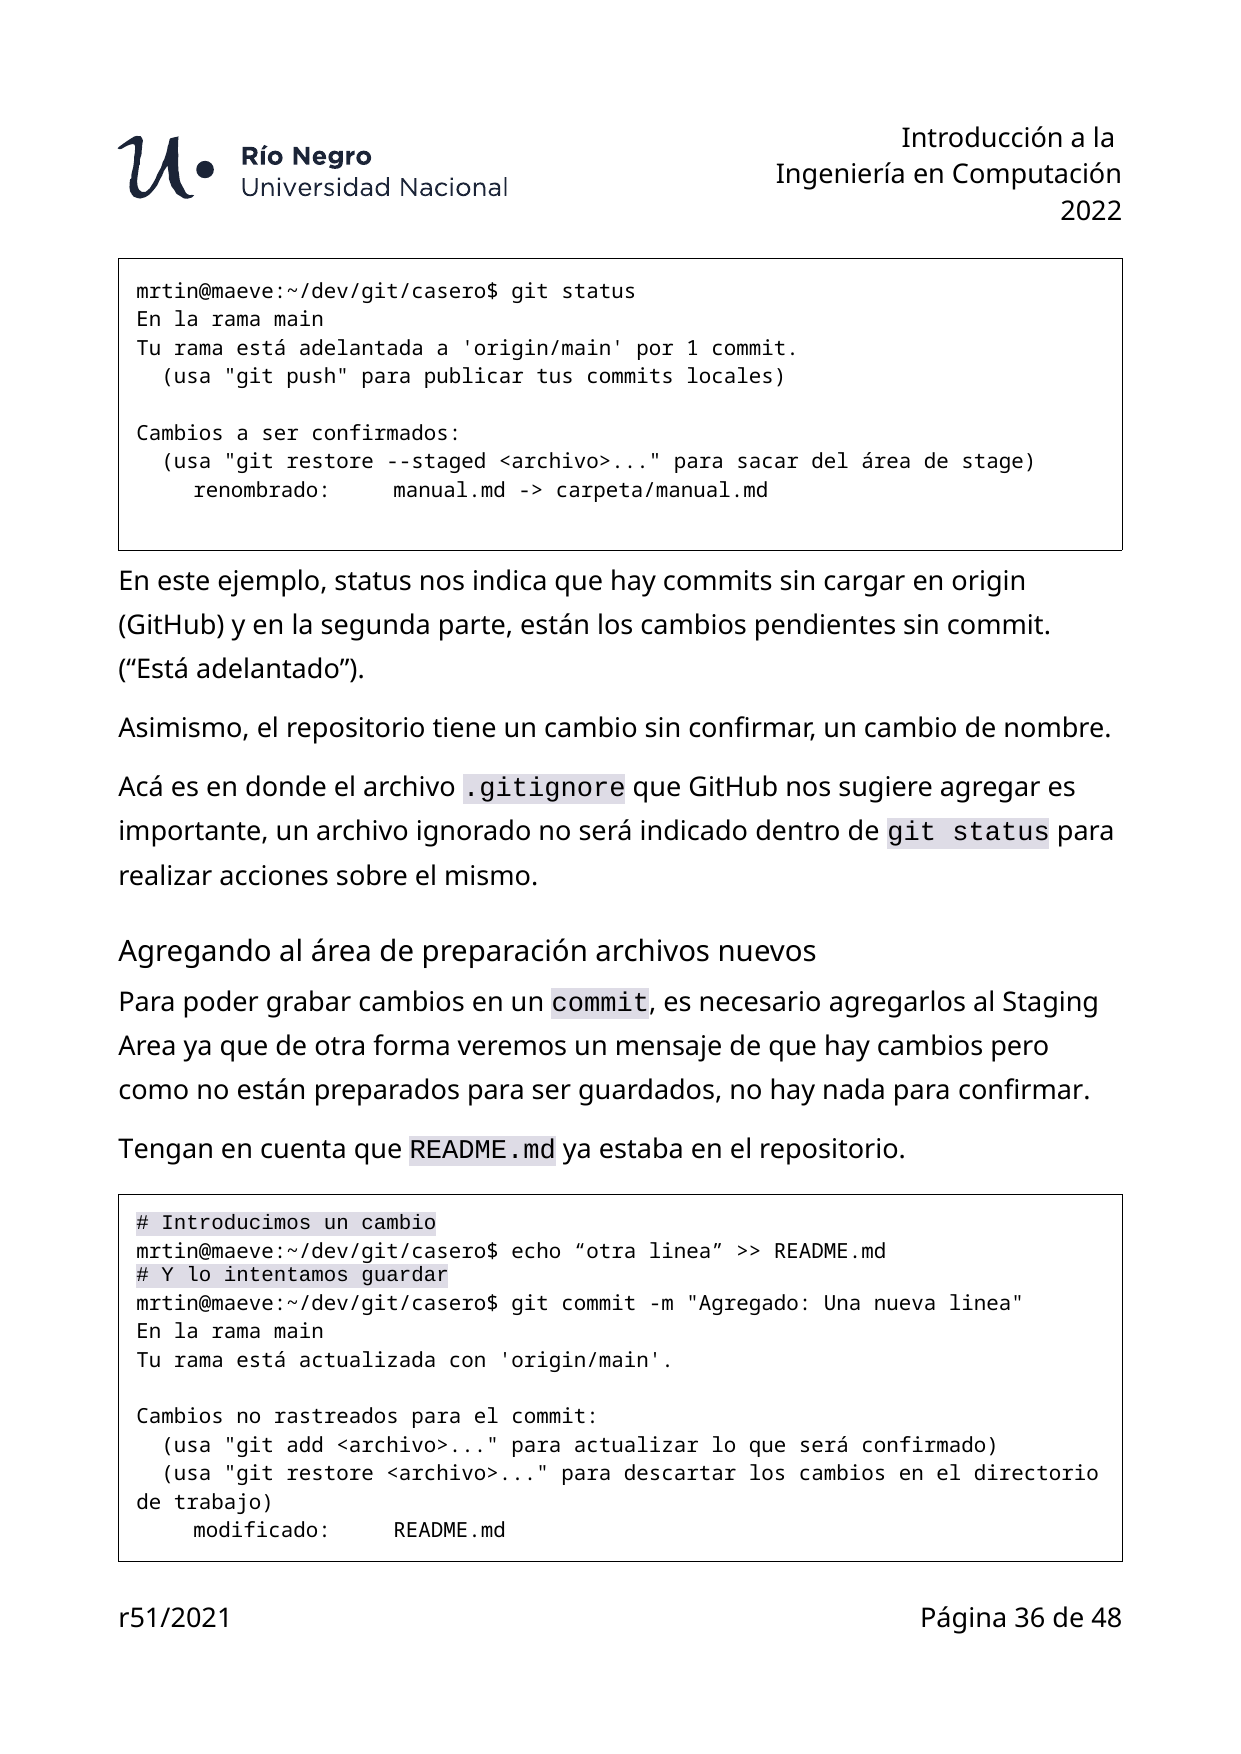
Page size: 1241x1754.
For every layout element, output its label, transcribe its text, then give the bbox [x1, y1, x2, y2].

text (usa "git restore <archivo>..." para descartar los cambios en el directorio de trabajo) [119, 1441, 1122, 1497]
text (usa "git add <archivo>..." para actualizar lo que será confirmado) [119, 1412, 1122, 1441]
text Cambios no rastreados para el commit: [119, 1384, 1122, 1412]
text En este ejemplo, status nos indica que hay commits sin cargar en origin (GitHub) y en la segunda parte, están los cambios pendientes sin commit. (“Está adelantado”). [118, 562, 1122, 687]
text Tu rama está adelantada a 'origin/main' por 1 commit. [119, 315, 1122, 343]
text Tengan en cuenta que README.md ya estaba en el repositorio. [118, 1129, 1122, 1166]
text Asimismo, el repositorio tiene un cambio sin confirmar, un cambio de nombre. [118, 709, 1122, 746]
text En la rama main [119, 287, 1122, 315]
text En la rama main [119, 1298, 1122, 1327]
text mrtin@maeve:~/dev/git/casero$ git status [119, 259, 1122, 287]
text (usa "git restore --staged <archivo>..." para sacar del área de stage) [119, 429, 1122, 457]
text renombrado: manual.md -> carpeta/manual.md [119, 457, 1122, 503]
text Para poder grabar cambios en un commit, es necesario agregarlos al Staging Area ya que de otra forma veremos un mensaje de que hay cambios pero como no están preparados para ser guardados, no hay nada para confirmar. [118, 982, 1122, 1107]
text mrtin@maeve:~/dev/git/casero$ git commit -m "Agregado: Una nueva linea" [119, 1270, 1122, 1298]
subtitle Agregando al área de preparación archivos nuevos [118, 929, 1122, 969]
text modificado: README.md [119, 1497, 1122, 1561]
text # Introducimos un cambio [119, 1195, 1122, 1218]
text # Y lo intentamos guardar [119, 1246, 1122, 1270]
text mrtin@maeve:~/dev/git/casero$ echo “otra linea” >> README.md [119, 1218, 1122, 1246]
text (usa "git push" para publicar tus commits locales) [119, 343, 1122, 390]
text Cambios a ser confirmados: [119, 400, 1122, 429]
text Tu rama está actualizada con 'origin/main'. [119, 1327, 1122, 1373]
text Acá es en donde el archivo .gitignore que GitHub nos sugiere agregar es importante, un archivo ignorado no será indicado dentro de git status para realizar acciones sobre el mismo. [118, 767, 1122, 893]
